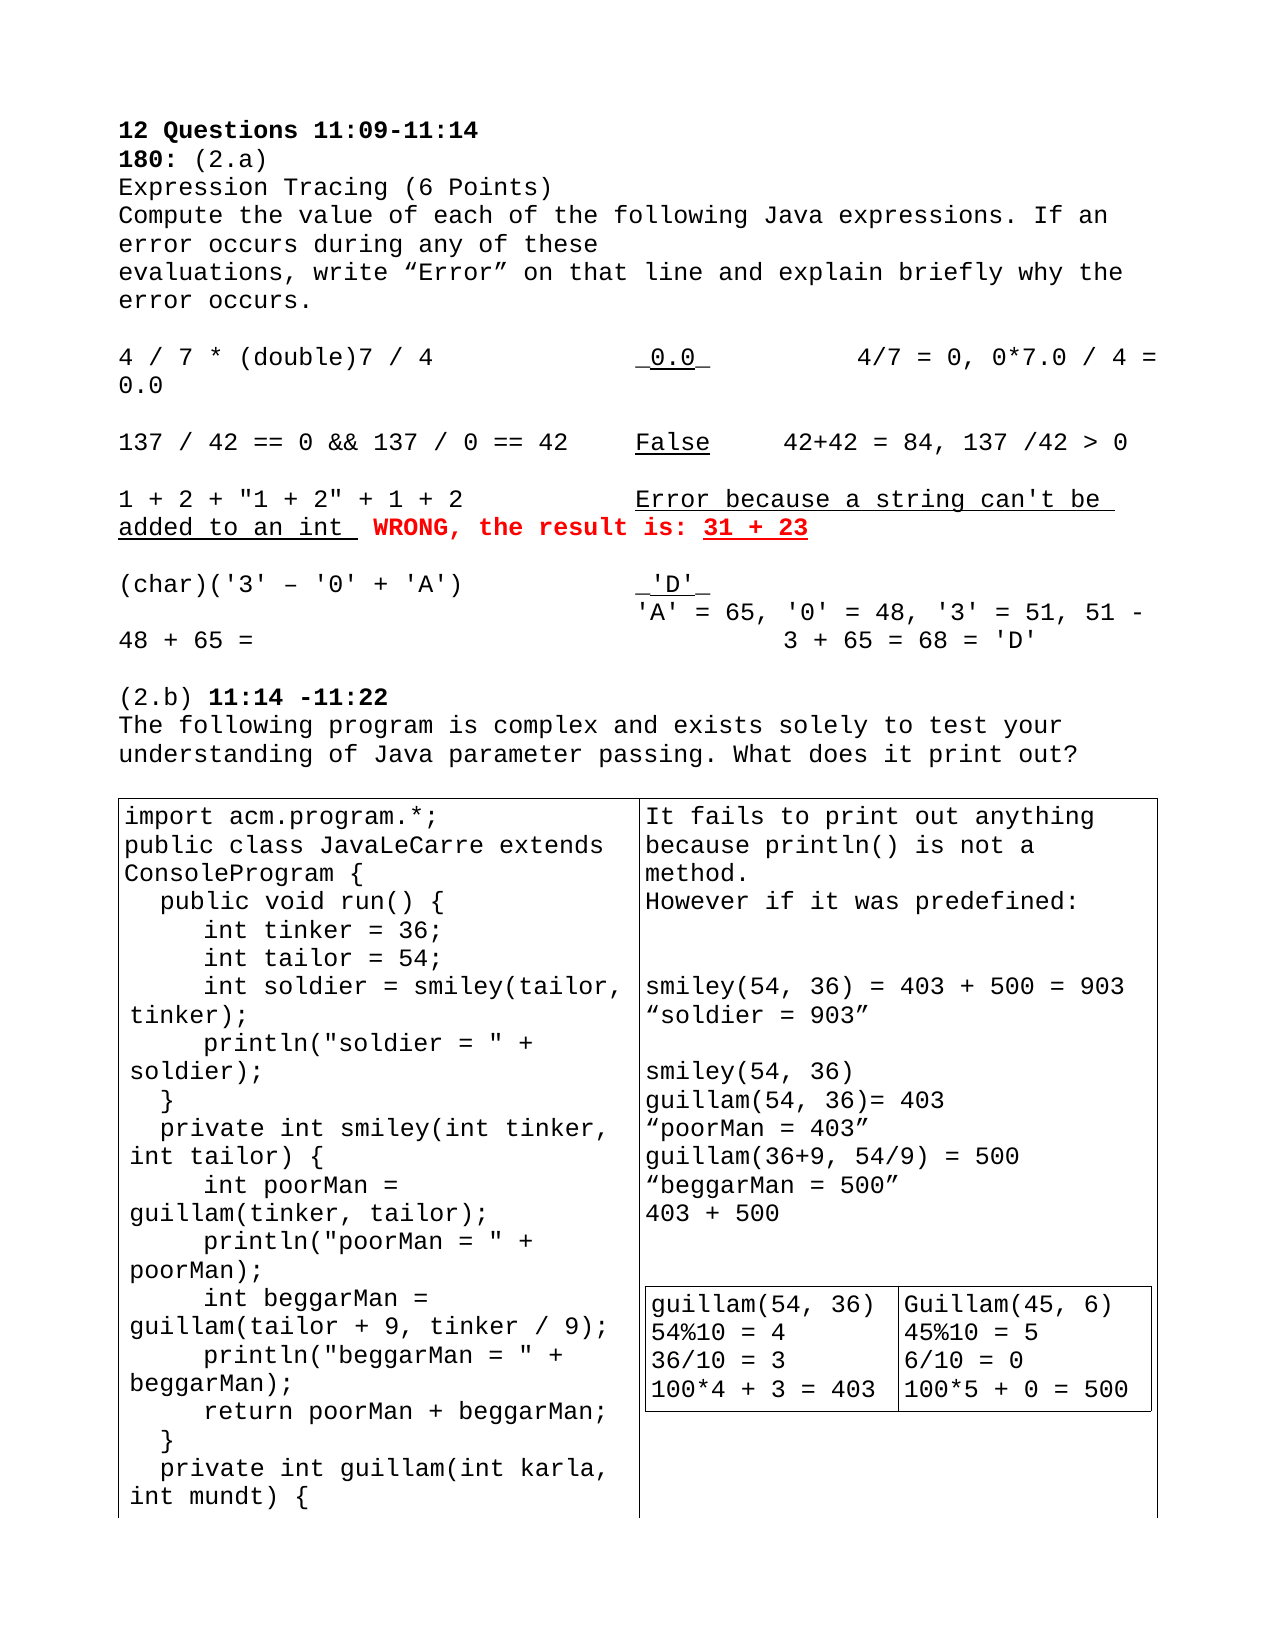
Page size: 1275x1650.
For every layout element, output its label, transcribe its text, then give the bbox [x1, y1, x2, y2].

text Compute the value of each of the following Java expressions. If an error occurs during any of these [118, 203, 1157, 260]
text Expression Tracing (6 Points) [118, 175, 1157, 203]
text (char)('3' – '0' + 'A') _'D'_ [118, 571, 1157, 600]
table_header guillam(54, 36) 54%10 = 4 36/10 = 3 100*4 + 3 = 403 [646, 1287, 898, 1411]
table_header import acm.program.*; public class JavaLeCarre extends ConsoleProgram { public void run() { int tinker = 36; int tailor = 54; int soldier = smiley(tailor, tinker); println("soldier = " + soldier); } private int smiley(int tinker, int tailor) { int poorMan = guillam(tinker, tailor); println("poorMan = " + poorMan); int beggarMan = guillam(tailor + 9, tinker / 9); println("beggarMan = " + beggarMan); return poorMan + beggarMan; } private int guillam(int karla, int mundt) { [119, 799, 639, 1518]
text 180: (2.a) [118, 146, 1157, 175]
text 4 / 7 * (double)7 / 4 _0.0_ 4/7 = 0, 0*7.0 / 4 = 0.0 [118, 345, 1157, 401]
text evaluations, write “Error” on that line and explain briefly why the error occurs. [118, 260, 1157, 316]
text 1 + 2 + "1 + 2" + 1 + 2 Error because a string can't be added to an int WRONG, the result is: 31 + 23 [118, 486, 1157, 543]
text 'A' = 65, '0' = 48, '3' = 51, 51 -48 + 65 = 3 + 65 = 68 = 'D' [118, 600, 1157, 656]
text (2.b) 11:14 -11:22 [118, 685, 1157, 713]
text 12 Questions 11:09-11:14 [118, 118, 1157, 146]
text The following program is complex and exists solely to test your understanding of Java parameter passing. What does it print out? [118, 713, 1157, 770]
text 137 / 42 == 0 && 137 / 0 == 42 False 42+42 = 84, 137 /42 > 0 [118, 430, 1157, 458]
table_header It fails to print out anything because println() is not a method. However if it was predefined: smiley(54, 36) = 403 + 500 = 903 “soldier = 903” smiley(54, 36) guillam(54, 36)= 403 “poorMan = 403” guillam(36+9, 54/9) = 500 “beggarMan = 500” 403 + 500 [640, 799, 1157, 1518]
table_header Guillam(45, 6) 45%10 = 5 6/10 = 0 100*5 + 0 = 500 [899, 1287, 1151, 1411]
